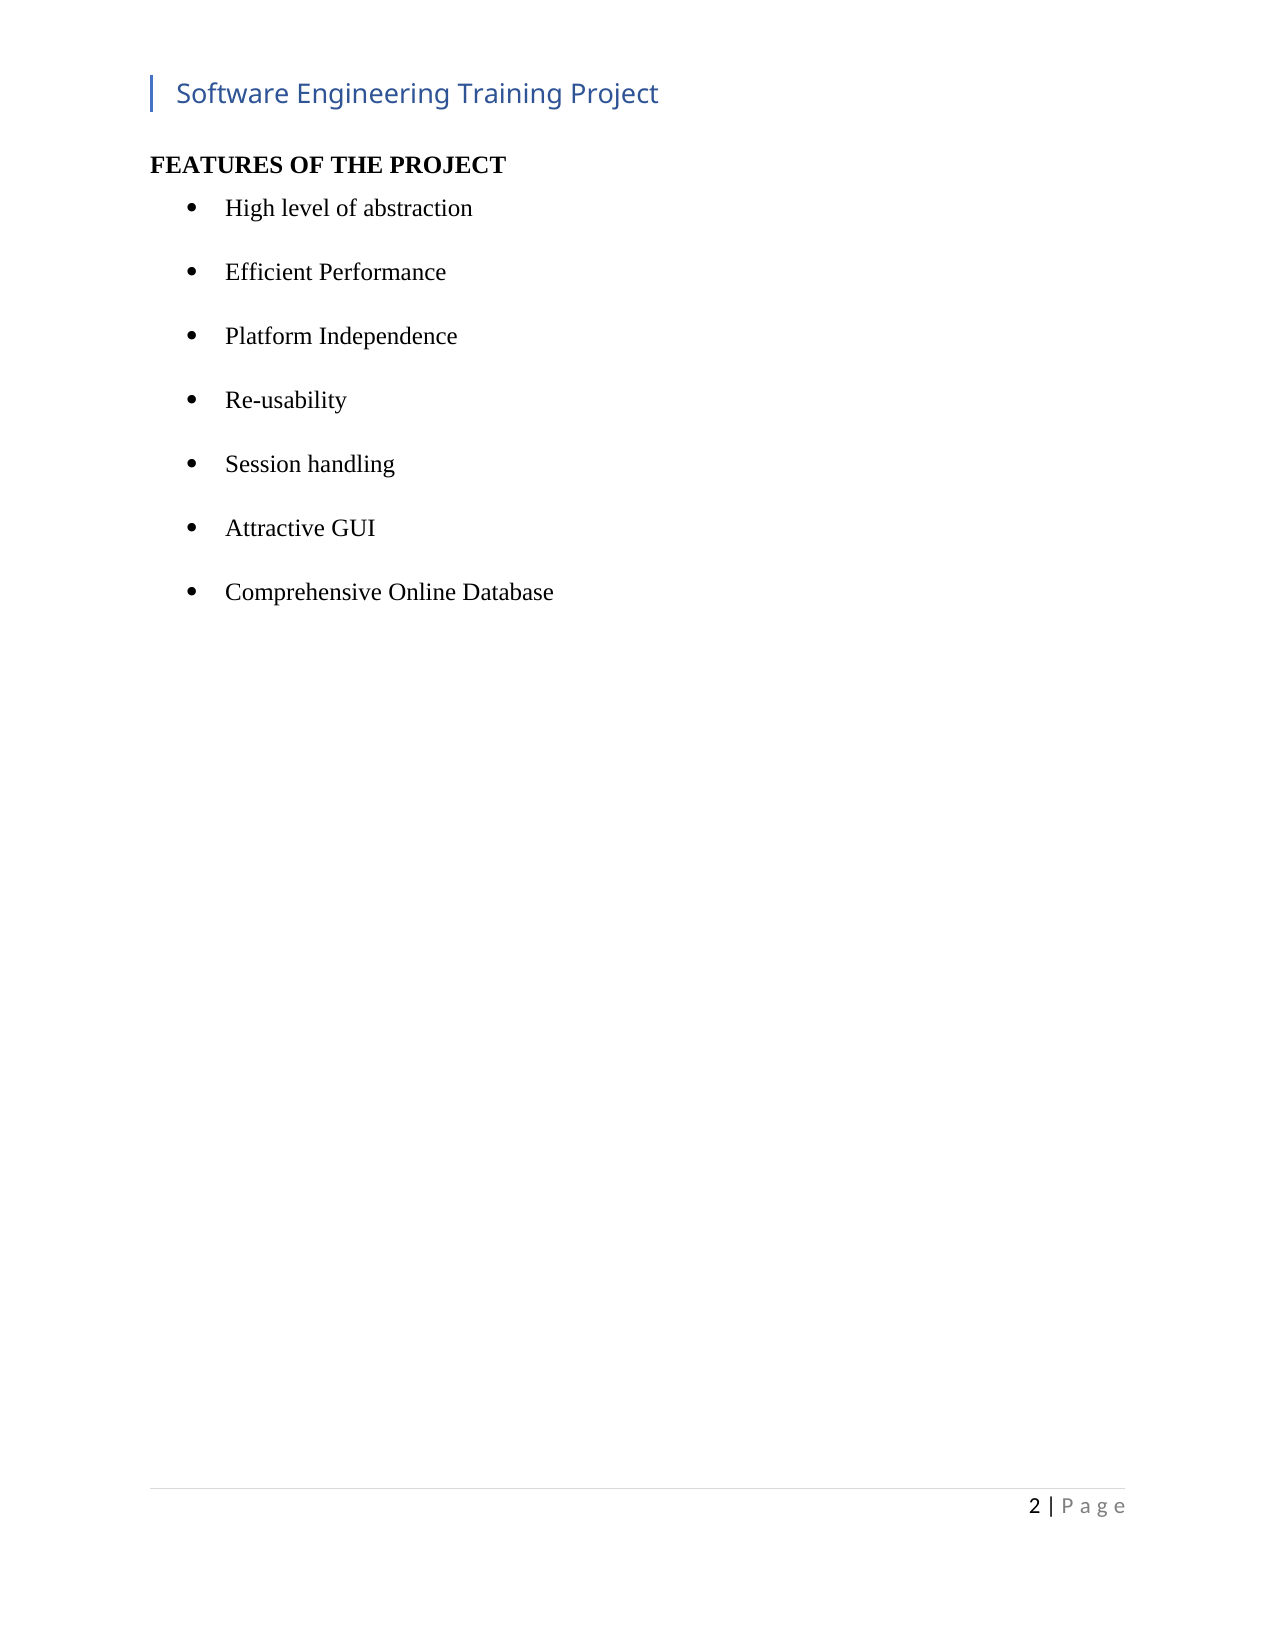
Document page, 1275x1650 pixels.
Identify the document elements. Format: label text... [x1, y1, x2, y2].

list Re-usability [187, 385, 1125, 414]
list Platform Independence [187, 321, 1125, 350]
list FEATURES OF THE PROJECT [150, 150, 1125, 179]
list Comprehensive Online Database [187, 577, 1125, 606]
list Attractive GUI [187, 513, 1125, 542]
list High level of abstraction [187, 193, 1125, 222]
list Session handling [187, 449, 1125, 478]
list Efficient Performance [187, 257, 1125, 286]
